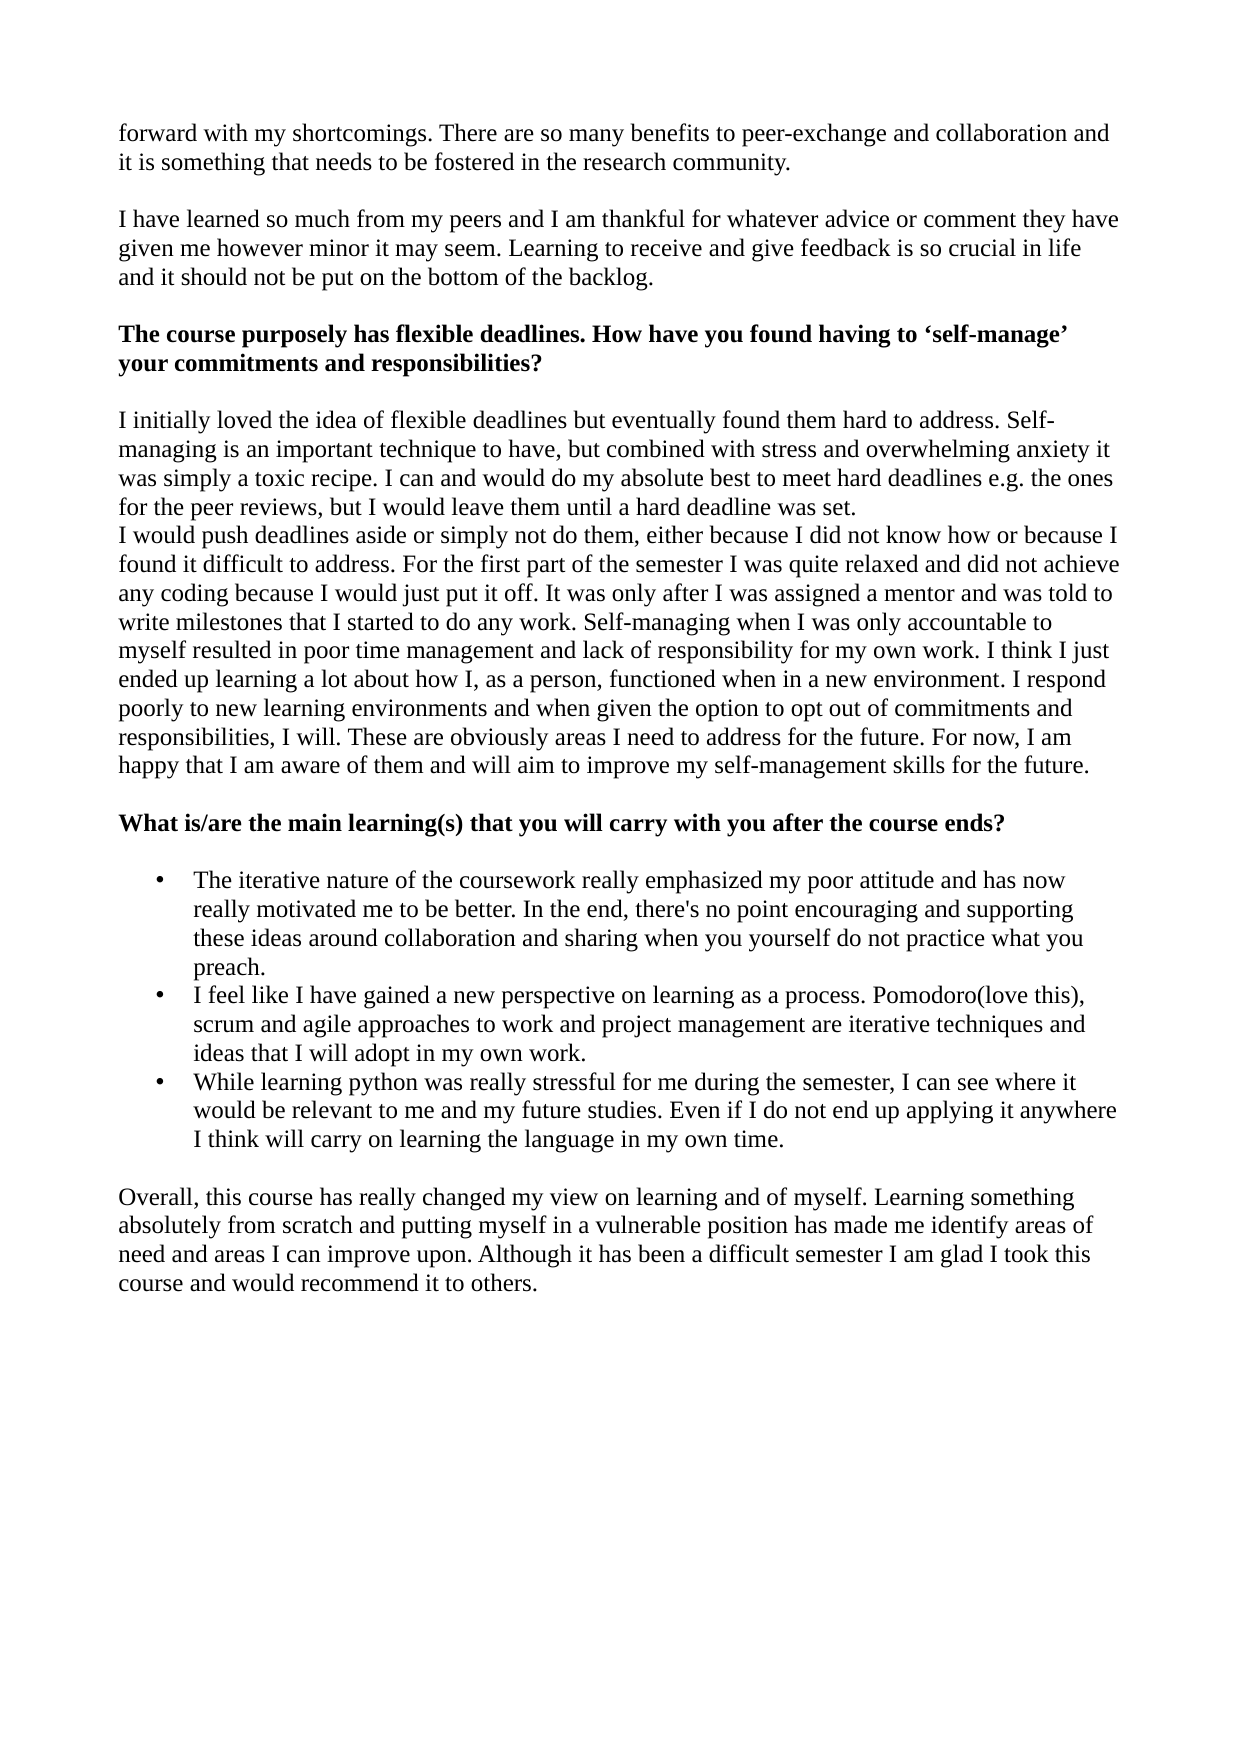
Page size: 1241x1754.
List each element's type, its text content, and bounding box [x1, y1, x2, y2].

text The course purposely has flexible deadlines. How have you found having to ‘self-manage’ your commitments and responsibilities? [118, 319, 1122, 377]
text Overall, this course has really changed my view on learning and of myself. Learning something absolutely from scratch and putting myself in a vulnerable position has made me identify areas of need and areas I can improve upon. Although it has been a difficult semester I am glad I took this course and would recommend it to others. [118, 1182, 1122, 1297]
list The iterative nature of the coursework really emphasized my poor attitude and has now really motivated me to be better. In the end, there's no point encouraging and supporting these ideas around collaboration and sharing when you yourself do not practice what you preach. [156, 866, 1122, 981]
list While learning python was really stressful for me during the semester, I can see where it would be relevant to me and my future studies. Even if I do not end up applying it anywhere I think will carry on learning the language in my own time. [156, 1067, 1122, 1153]
list I feel like I have gained a new perspective on learning as a process. Pomodoro(love this), scrum and agile approaches to work and project management are iterative techniques and ideas that I will adopt in my own work. [156, 981, 1122, 1067]
text I have learned so much from my peers and I am thankful for whatever advice or comment they have given me however minor it may seem. Learning to receive and give feedback is so crucial in life and it should not be put on the bottom of the backlog. [118, 204, 1122, 291]
text I initially loved the idea of flexible deadlines but eventually found them hard to address. Self-managing is an important technique to have, but combined with stress and overwhelming anxiety it was simply a toxic recipe. I can and would do my absolute best to meet hard deadlines e.g. the ones for the peer reviews, but I would leave them until a hard deadline was set. [118, 406, 1122, 521]
text I would push deadlines aside or simply not do them, either because I did not know how or because I found it difficult to address. For the first part of the semester I was quite relaxed and did not achieve any coding because I would just put it off. It was only after I was assigned a mentor and was told to write milestones that I started to do any work. Self-managing when I was only accountable to myself resulted in poor time management and lack of responsibility for my own work. I think I just ended up learning a lot about how I, as a person, functioned when in a new environment. I respond poorly to new learning environments and when given the option to opt out of commitments and responsibilities, I will. These are obviously areas I need to address for the future. For now, I am happy that I am aware of them and will aim to improve my self-management skills for the future. [118, 521, 1122, 779]
text forward with my shortcomings. There are so many benefits to peer-exchange and collaboration and it is something that needs to be fostered in the research community. [118, 118, 1122, 176]
text What is/are the main learning(s) that you will carry with you after the course ends? [118, 808, 1122, 837]
